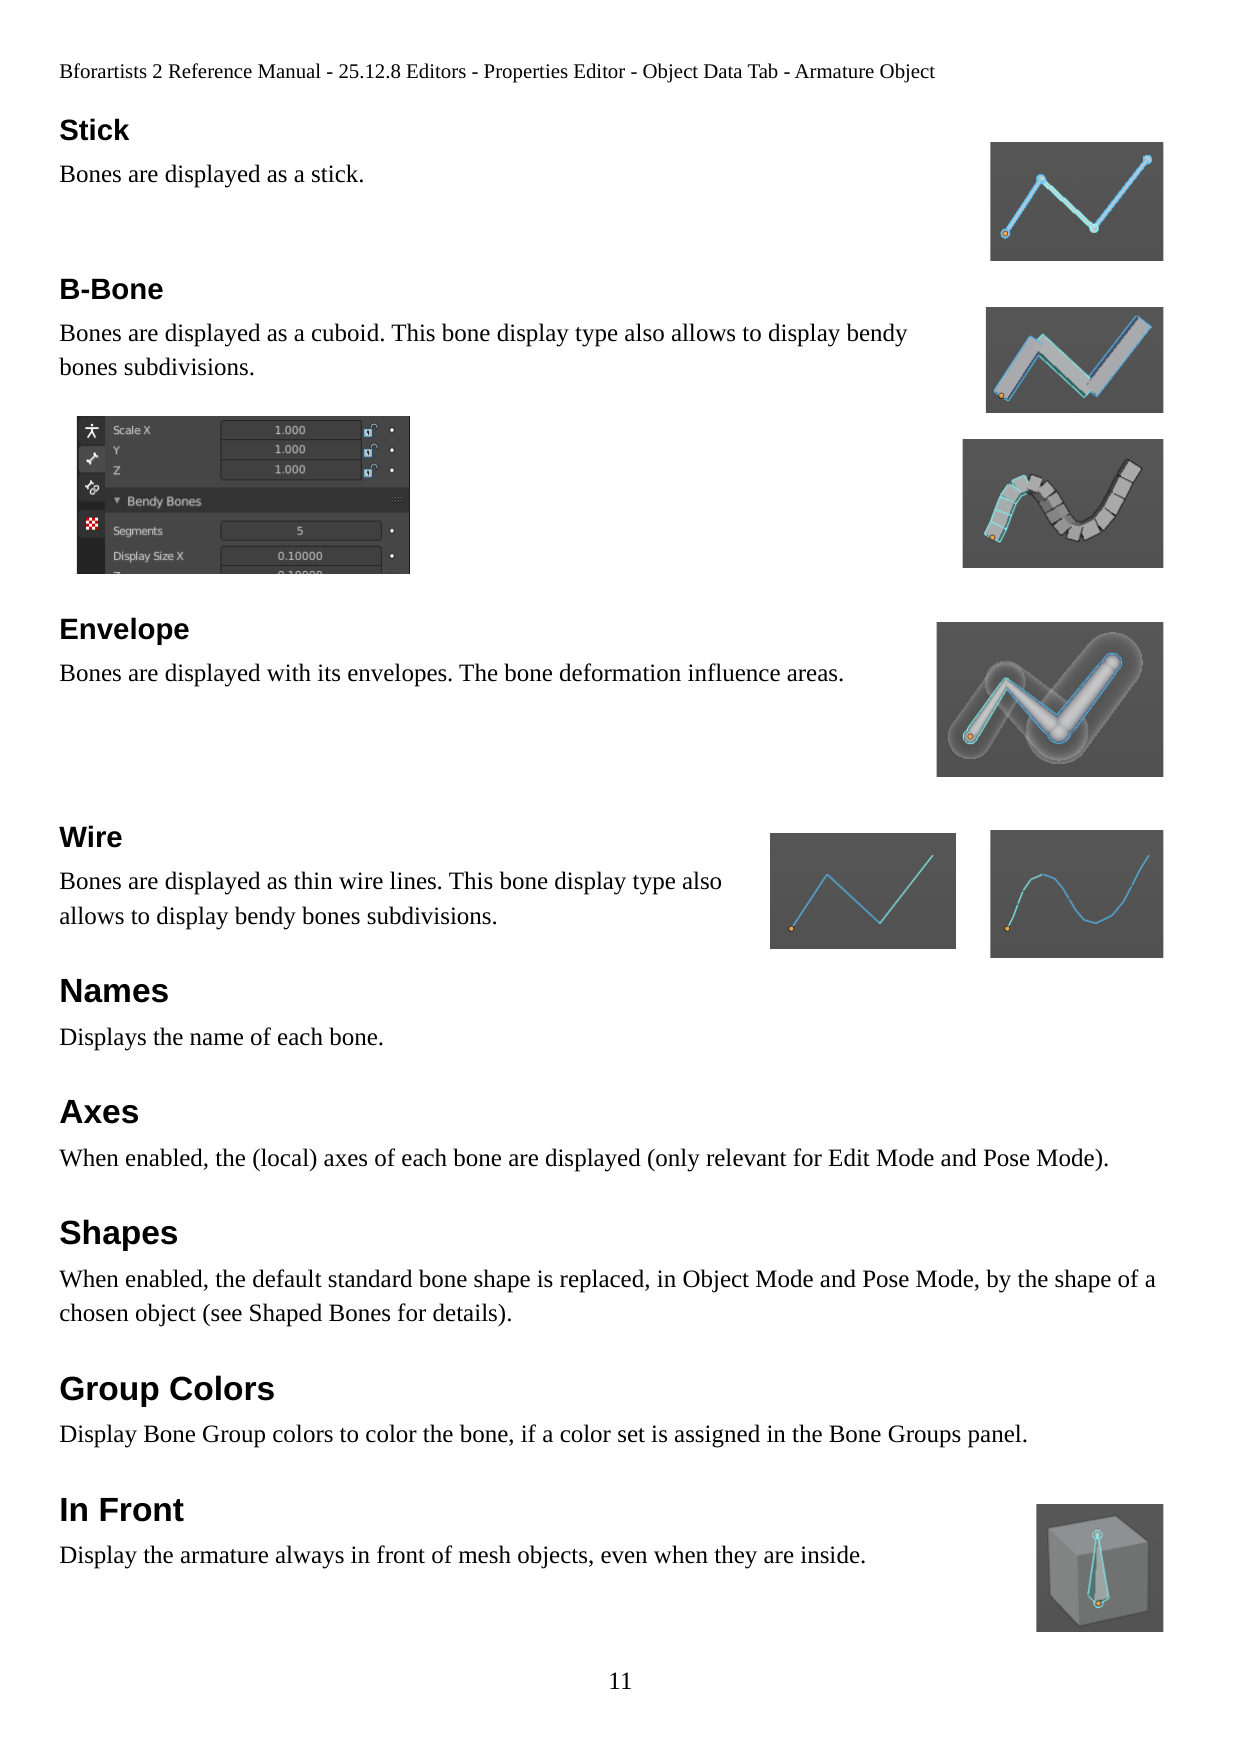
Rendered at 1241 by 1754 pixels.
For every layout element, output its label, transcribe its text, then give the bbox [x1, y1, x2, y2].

picture [770, 833, 956, 949]
text Bones are displayed as thin wire lines. This bone display type also allows to display bendy bones subdivisions. [59, 866, 770, 930]
picture [936, 622, 1164, 777]
text When enabled, the (local) axes of each bone are displayed (only relevant for Edit Mode and Pose Mode). [59, 1143, 1181, 1172]
picture [985, 307, 1164, 413]
picture [990, 142, 1164, 261]
text Display Bone Group colors to color the bone, if a color set is assigned in the Bone Groups panel. [59, 1419, 1181, 1448]
text Bones are displayed as a cuboid. This bone display type also allows to display bendy bones subdivisions. [59, 318, 985, 381]
text Bones are displayed with its envelopes. The bone deformation influence areas. [59, 658, 936, 687]
picture [990, 830, 1164, 958]
subtitle Wire [59, 820, 1181, 854]
picture [1036, 1504, 1164, 1632]
subtitle Stick [59, 113, 1181, 146]
subtitle Shapes [59, 1213, 1181, 1252]
subtitle Axes [59, 1092, 1181, 1131]
subtitle Names [59, 971, 1181, 1009]
subtitle In Front [59, 1489, 1181, 1528]
text Bones are displayed as a stick. [59, 159, 990, 188]
text When enabled, the default standard bone shape is replaced, in Object Mode and Pose Mode, by the shape of a chosen object (see Shaped Bones for details). [59, 1264, 1181, 1327]
subtitle Envelope [59, 612, 1181, 646]
subtitle Group Colors [59, 1368, 1181, 1407]
text Displays the name of each bone. [59, 1022, 1181, 1051]
picture [76, 416, 410, 574]
subtitle B-Bone [59, 272, 1181, 305]
picture [962, 439, 1164, 568]
text Display the armature always in front of mesh objects, even when they are inside. [59, 1541, 1036, 1569]
